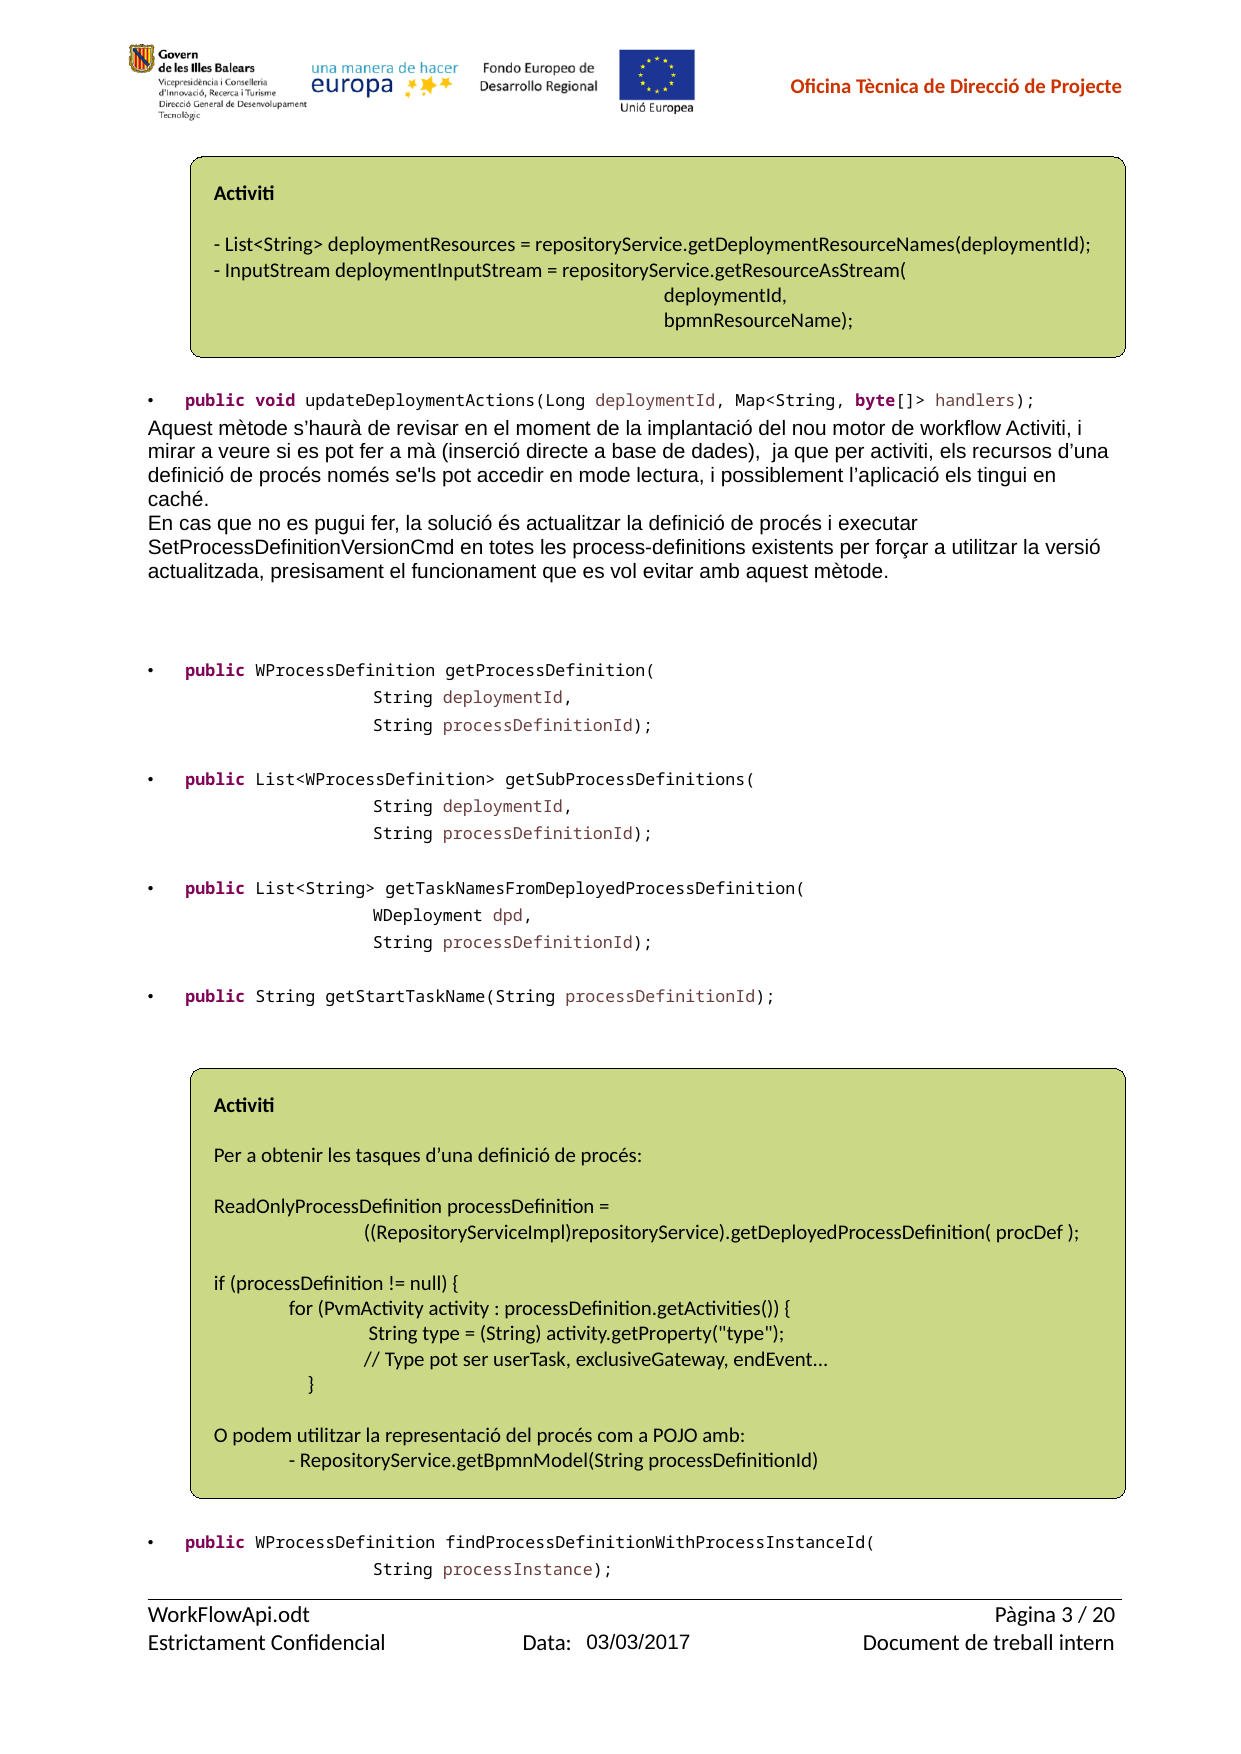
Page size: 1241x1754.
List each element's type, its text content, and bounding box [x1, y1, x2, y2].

list public WProcessDefinition getProcessDefinition( [148, 659, 1122, 682]
text String deploymentId, [148, 795, 1122, 817]
text String processDefinitionId); [148, 822, 1122, 845]
text WDeployment dpd, [148, 903, 1122, 926]
text String processDefinitionId); [148, 713, 1122, 736]
list public List<String> getTaskNamesFromDeployedProcessDefinition( [148, 876, 1122, 899]
text String processInstance); [148, 1557, 1122, 1580]
text String processDefinitionId); [148, 931, 1122, 953]
picture [128, 43, 697, 121]
list public String getStartTaskName(String processDefinitionId); [148, 985, 1122, 1008]
text Aquest mètode s’haurà de revisar en el moment de la implantació del nou motor de workflow Activiti, i mirar a veure si es pot fer a mà (inserció directe a base de dades), ja que per activiti, els recursos d’una definició de procés només se'ls pot accedir en mode lectura, i possiblement l’aplicació els tingui en caché. [148, 415, 1122, 511]
text String deploymentId, [148, 686, 1122, 709]
list public List<WProcessDefinition> getSubProcessDefinitions( [148, 768, 1122, 790]
text En cas que no es pugui fer, la solució és actualitzar la definició de procés i executar SetProcessDefinitionVersionCmd en totes les process-definitions existents per forçar a utilitzar la versió actualitzada, presisament el funcionament que es vol evitar amb aquest mètode. [148, 511, 1122, 583]
list public void updateDeploymentActions(Long deploymentId, Map<String, byte[]> handlers); [148, 388, 1122, 411]
list public WProcessDefinition findProcessDefinitionWithProcessInstanceId( [148, 1530, 1122, 1553]
